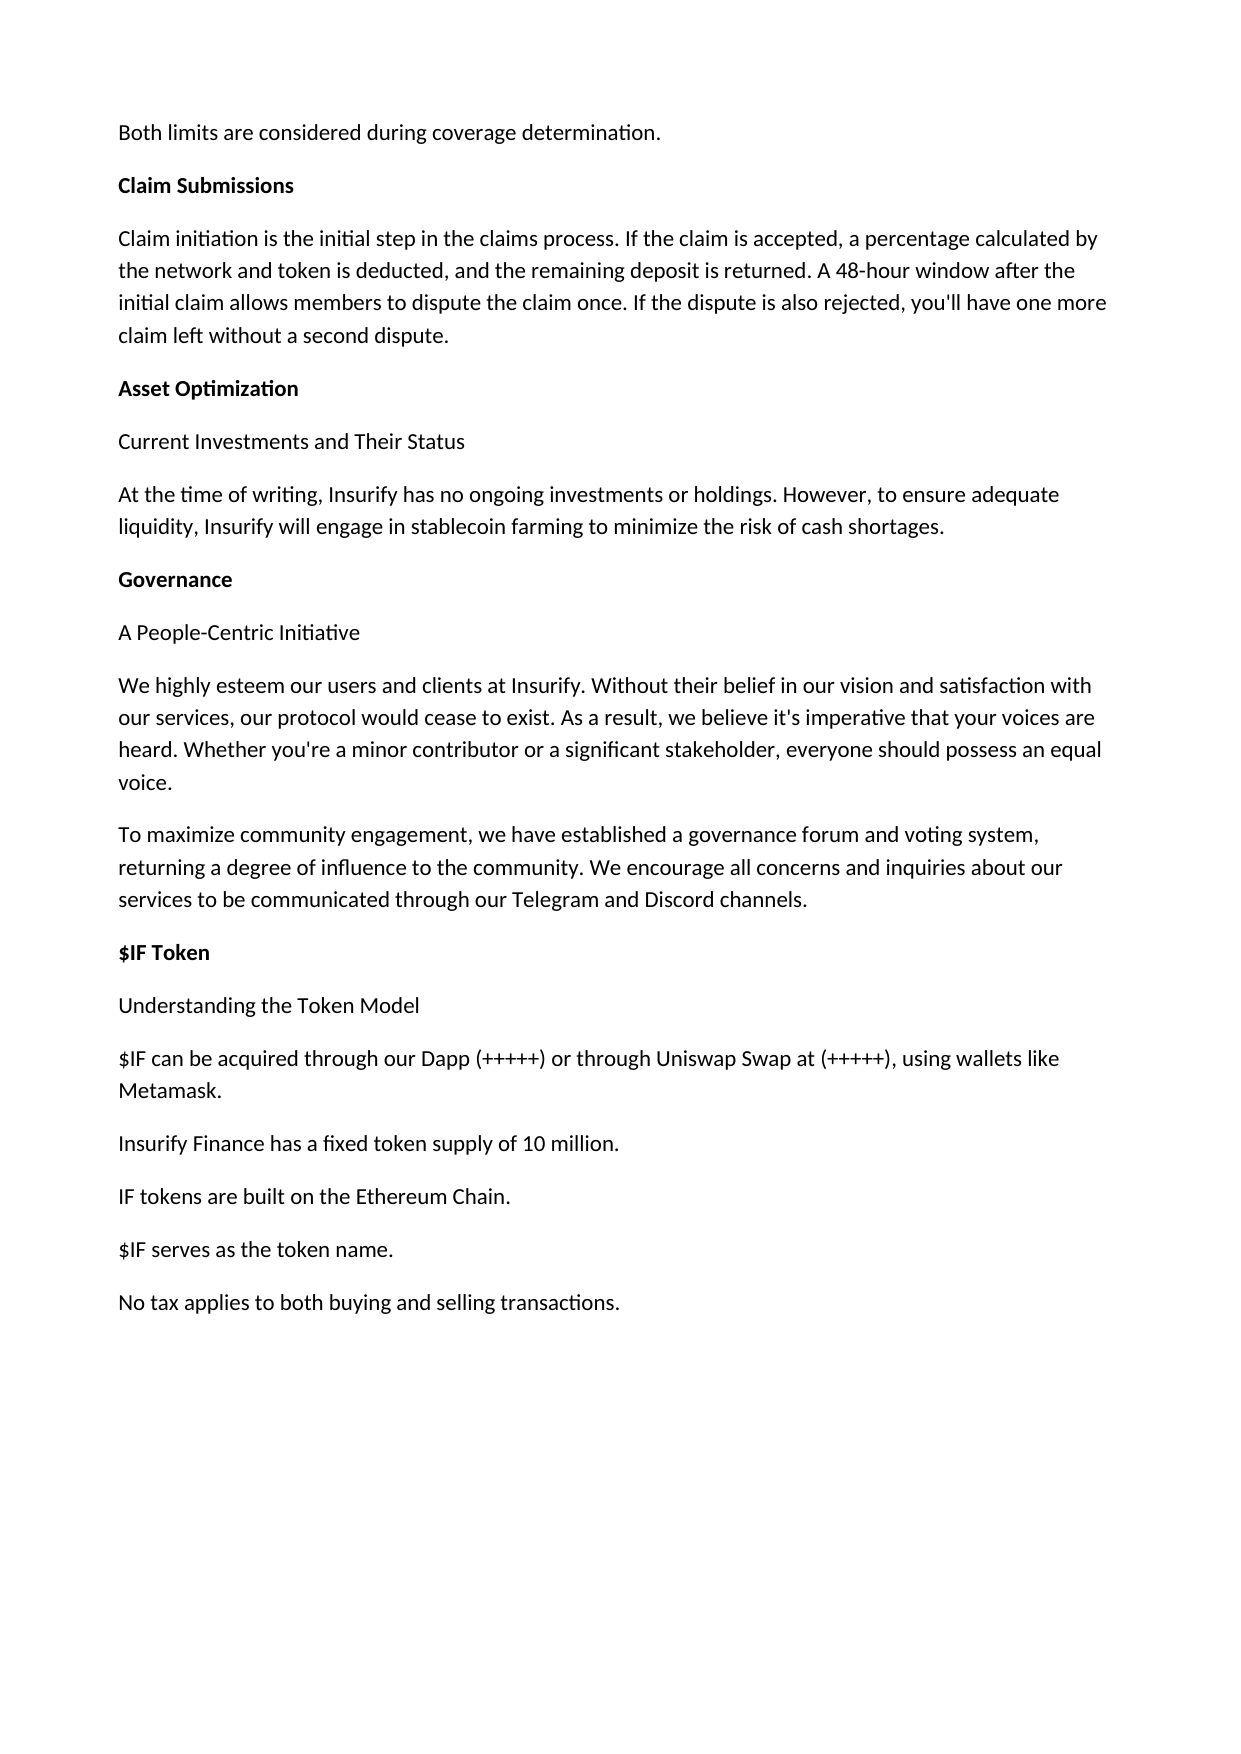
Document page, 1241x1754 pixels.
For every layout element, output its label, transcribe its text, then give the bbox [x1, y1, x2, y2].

text Insurify Finance has a fixed token supply of 10 million. [118, 1129, 1122, 1157]
text At the time of writing, Insurify has no ongoing investments or holdings. However, to ensure adequate liquidity, Insurify will engage in stablecoin farming to minimize the risk of cash shortages. [118, 480, 1122, 540]
text Understanding the Token Model [118, 991, 1122, 1019]
text Current Investments and Their Status [118, 427, 1122, 455]
text $IF Token [118, 938, 1122, 966]
text $IF can be acquired through our Dapp (+++++) or through Uniswap Swap at (+++++), using wallets like Metamask. [118, 1044, 1122, 1104]
text We highly esteem our users and clients at Insurify. Without their belief in our vision and satisfaction with our services, our protocol would cease to exist. As a result, we believe it's imperative that your voices are heard. Whether you're a minor contributor or a significant stakeholder, everyone should possess an equal voice. [118, 671, 1122, 796]
text A People-Centric Initiative [118, 618, 1122, 646]
text Claim initiation is the initial step in the claims process. If the claim is accepted, a percentage calculated by the network and token is deducted, and the remaining deposit is returned. A 48-hour window after the initial claim allows members to dispute the claim once. If the dispute is also rejected, you'll have one more claim left without a second dispute. [118, 224, 1122, 349]
text Both limits are considered during coverage determination. [118, 118, 1122, 146]
text Asset Optimization [118, 374, 1122, 402]
text $IF serves as the token name. [118, 1235, 1122, 1263]
text No tax applies to both buying and selling transactions. [118, 1288, 1122, 1316]
text IF tokens are built on the Ethereum Chain. [118, 1182, 1122, 1210]
text Governance [118, 565, 1122, 593]
text Claim Submissions [118, 171, 1122, 199]
text To maximize community engagement, we have established a governance forum and voting system, returning a degree of influence to the community. We encourage all concerns and inquiries about our services to be communicated through our Telegram and Discord channels. [118, 821, 1122, 913]
